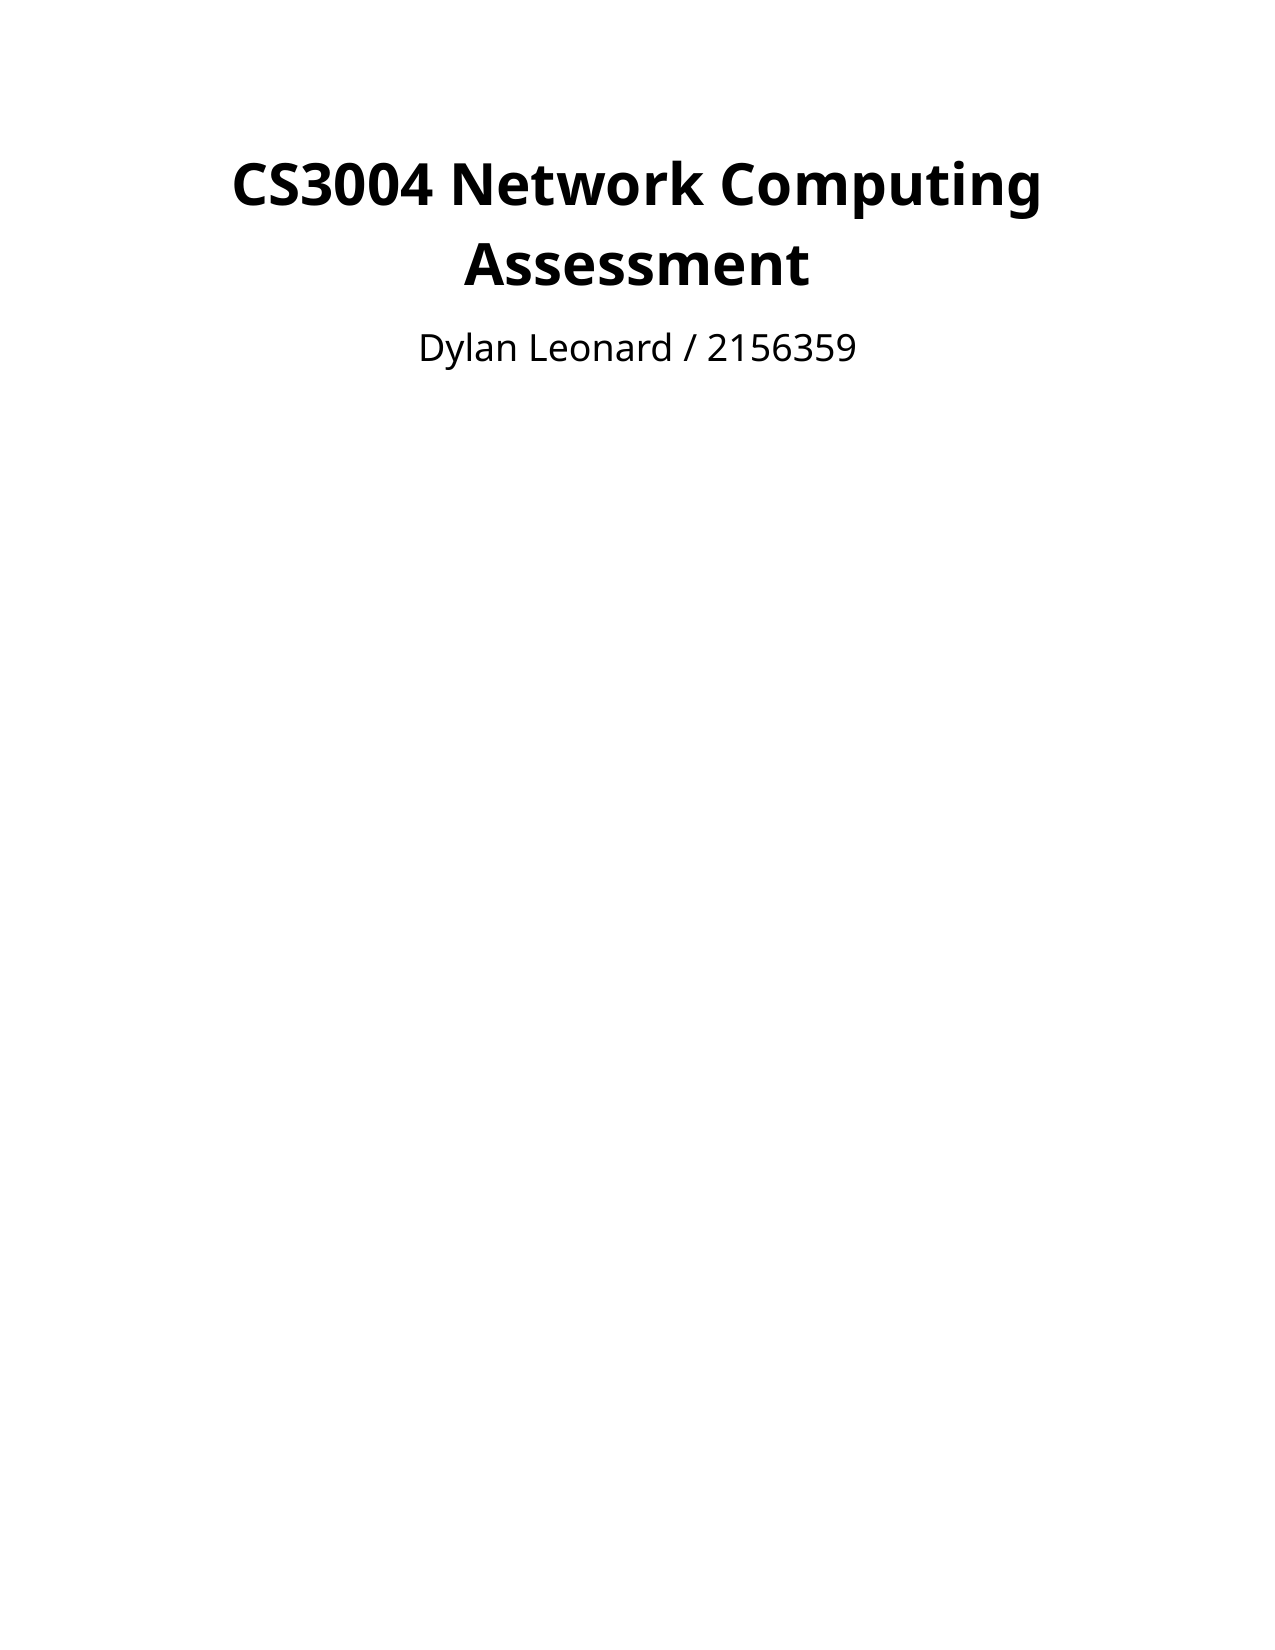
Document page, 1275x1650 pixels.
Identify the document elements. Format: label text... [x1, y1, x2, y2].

title CS3004 Network Computing Assessment [118, 143, 1157, 302]
subtitle Dylan Leonard / 2156359 [118, 321, 1157, 372]
